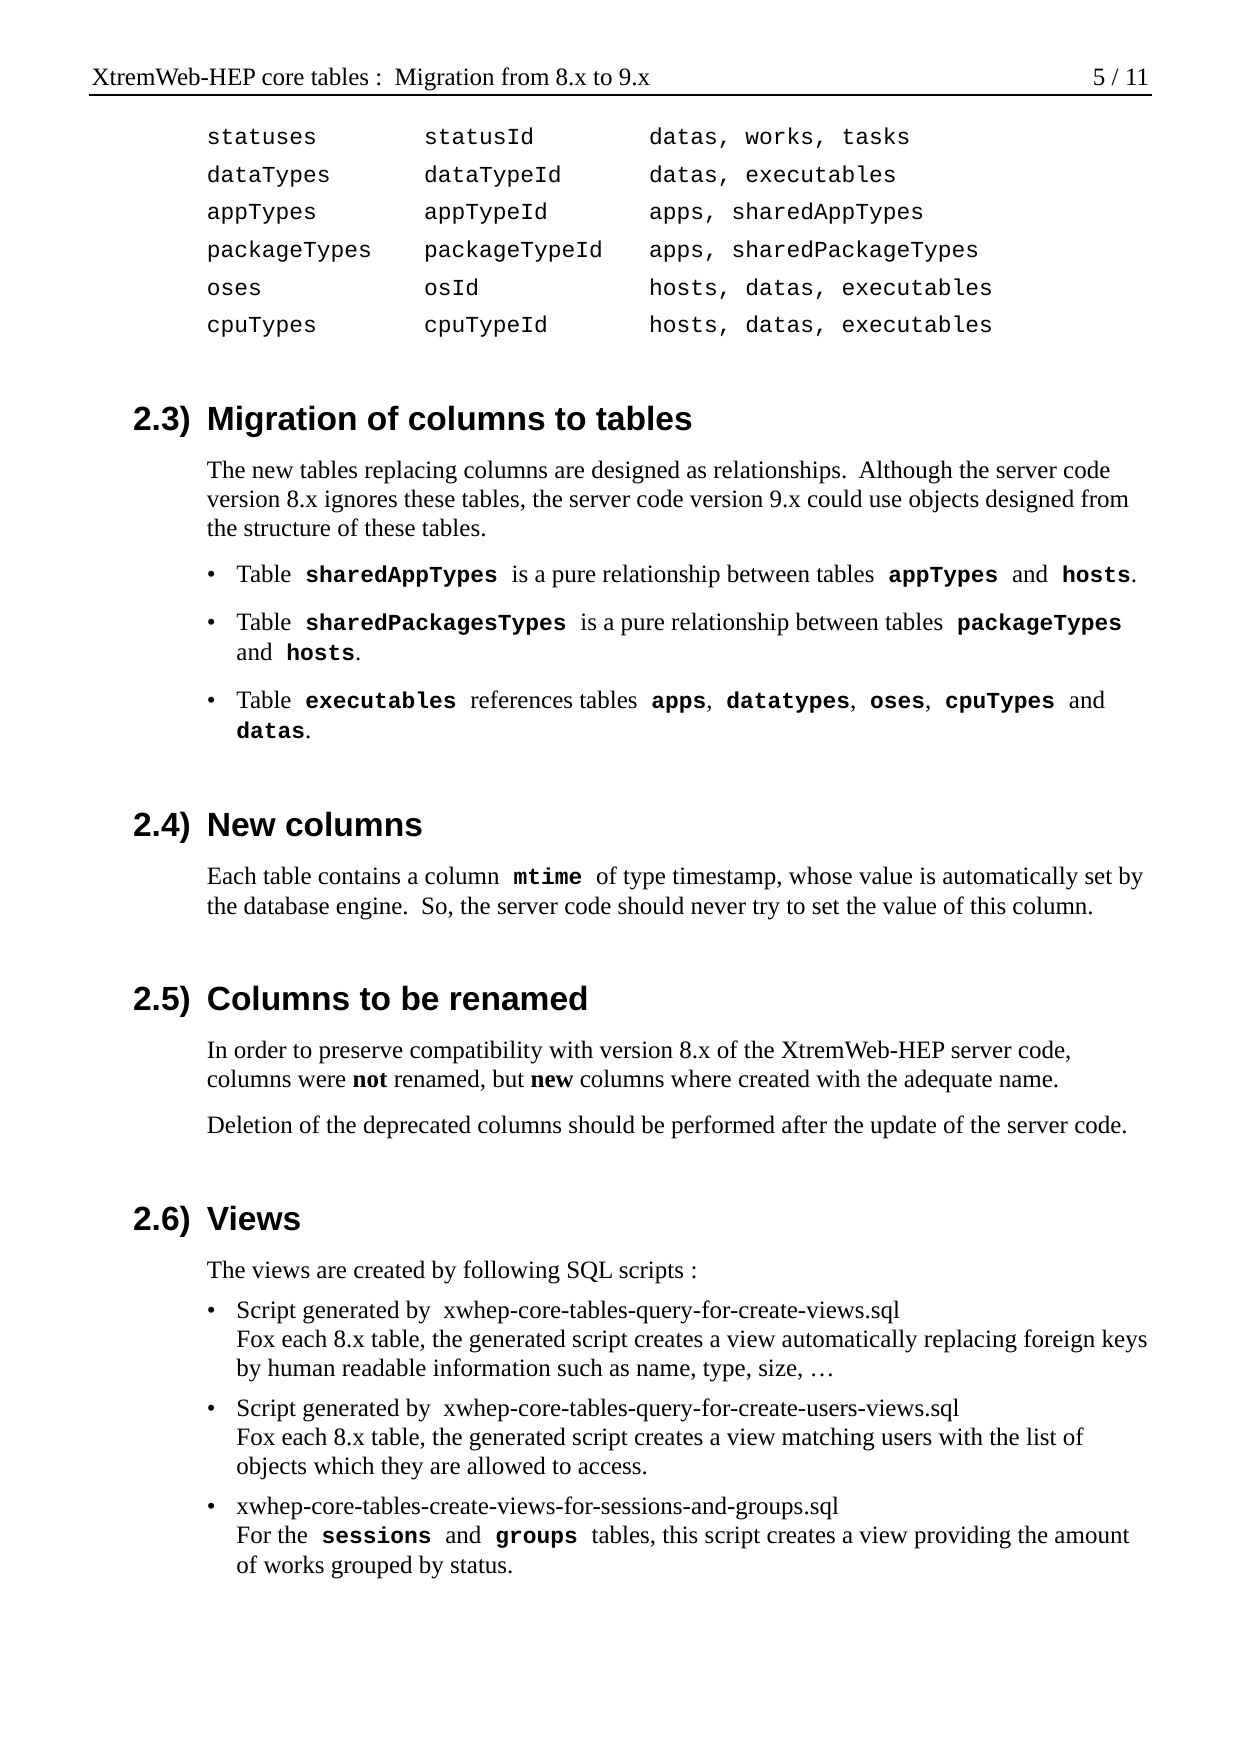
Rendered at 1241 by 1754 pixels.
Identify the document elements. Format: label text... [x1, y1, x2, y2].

text dataTypes dataTypeId datas, executables [207, 163, 1152, 189]
subtitle New columns [133, 804, 1152, 843]
text oses osId hosts, datas, executables [207, 276, 1152, 302]
text statuses statusId datas, works, tasks [207, 125, 1152, 151]
subtitle Columns to be renamed [133, 979, 1152, 1018]
text cpuTypes cpuTypeId hosts, datas, executables [207, 314, 1152, 340]
text The views are created by following SQL scripts : [207, 1255, 1152, 1283]
text In order to preserve compatibility with version 8.x of the XtremWeb-HEP server code, columns were not renamed, but new columns where created with the adequate name. [207, 1035, 1152, 1093]
subtitle Migration of columns to tables [133, 399, 1152, 437]
text • Table sharedAppTypes is a pure relationship between tables appTypes and hosts. [207, 559, 1152, 589]
text • Table sharedPackagesTypes is a pure relationship between tables packageTypes and hosts. [207, 607, 1152, 667]
text • Script generated by xwhep-core-tables-query-for-create-users-views.sql Fox each 8.x table, the generated script creates a view matching users with the list of objects which they are allowed to access. [207, 1393, 1152, 1479]
subtitle Views [133, 1198, 1152, 1237]
text appTypes appTypeId apps, sharedAppTypes [207, 201, 1152, 227]
text The new tables replacing columns are designed as relationships. Although the server code version 8.x ignores these tables, the server code version 9.x could use objects designed from the structure of these tables. [207, 455, 1152, 541]
text • Table executables references tables apps, datatypes, oses, cpuTypes and datas. [207, 685, 1152, 746]
text • xwhep-core-tables-create-views-for-sessions-and-groups.sql For the sessions and groups tables, this script creates a view providing the amount of works grouped by status. [207, 1491, 1152, 1579]
text • Script generated by xwhep-core-tables-query-for-create-views.sql Fox each 8.x table, the generated script creates a view automatically replacing foreign keys by human readable information such as name, type, size, … [207, 1295, 1152, 1381]
text Each table contains a column mtime of type timestamp, whose value is automatically set by the database engine. So, the server code should never try to set the value of this column. [207, 861, 1152, 920]
text Deletion of the deprecated columns should be performed after the update of the server code. [207, 1111, 1152, 1139]
text packageTypes packageTypeId apps, sharedPackageTypes [207, 238, 1152, 264]
